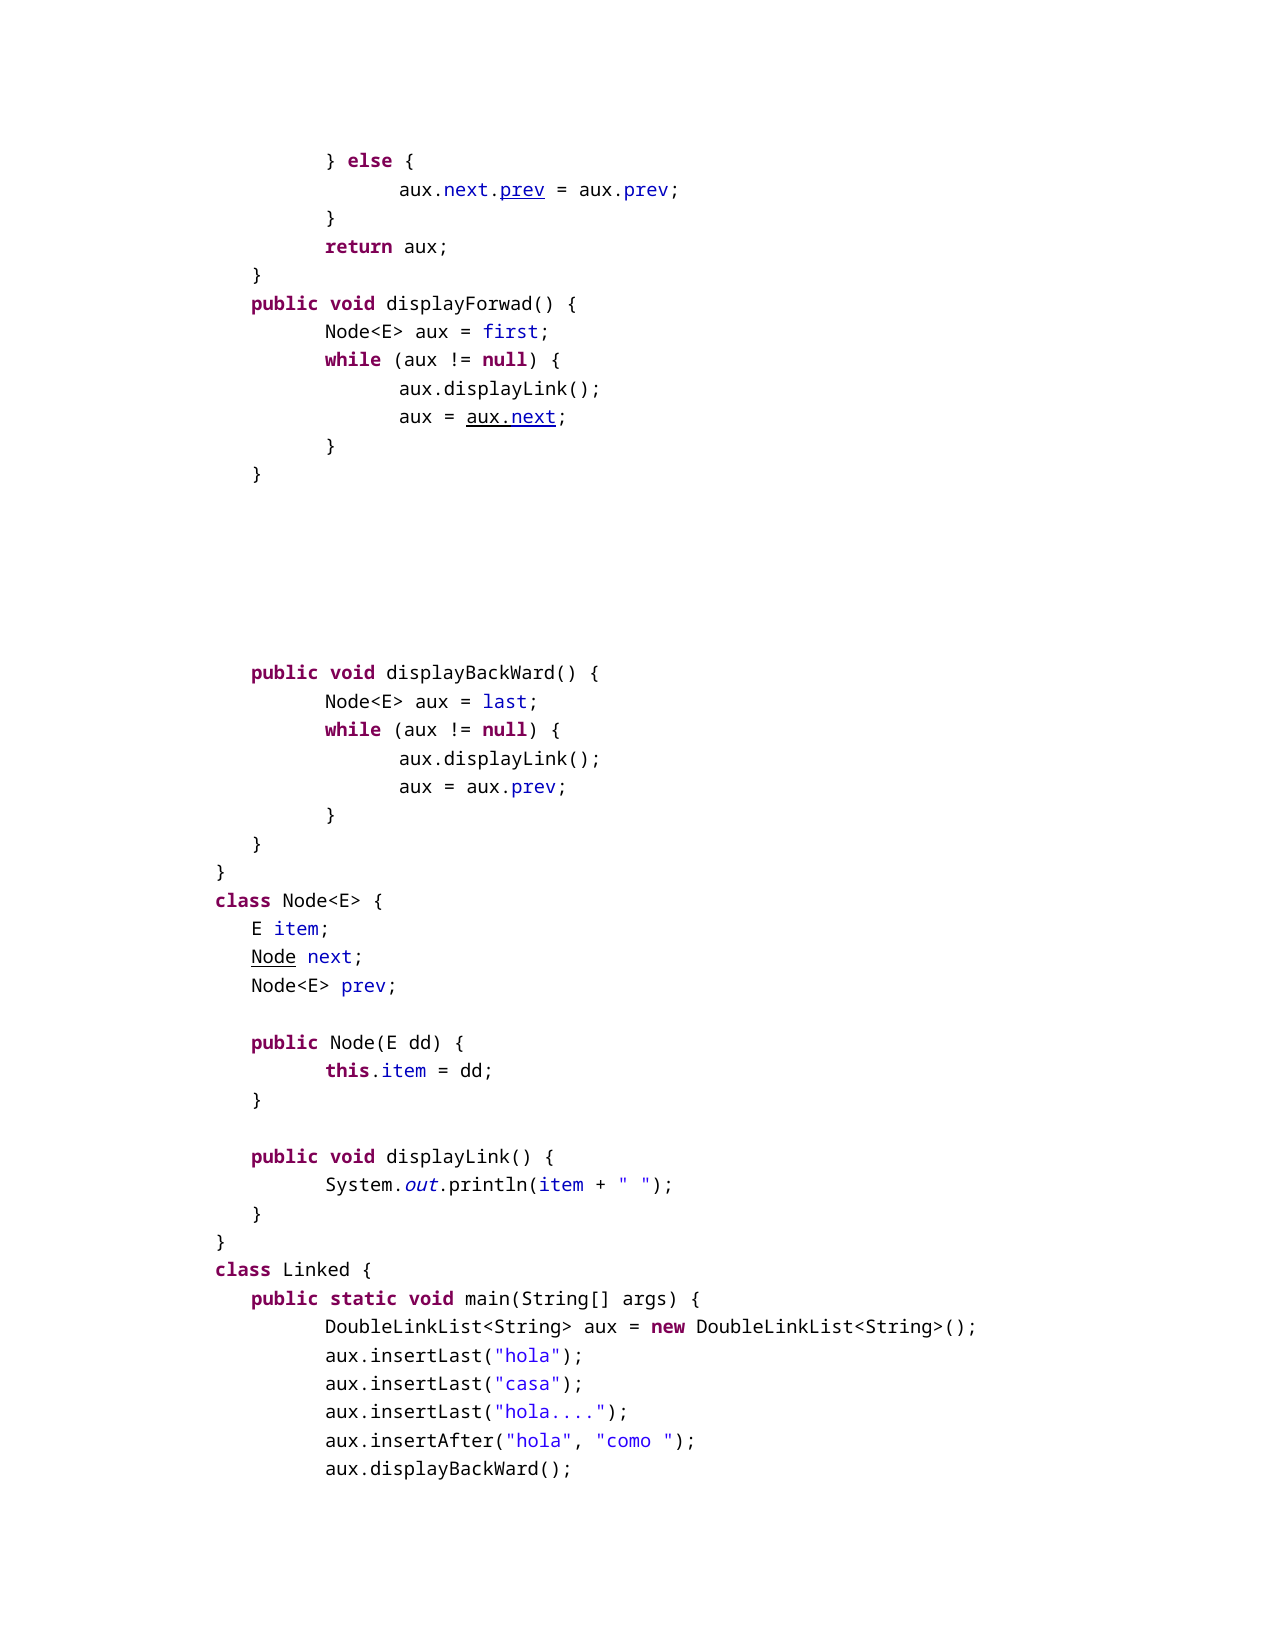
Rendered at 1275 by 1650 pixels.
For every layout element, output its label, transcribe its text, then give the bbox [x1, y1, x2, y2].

text Node<E> prev; [177, 972, 1098, 998]
text aux.insertAfter("hola", "como "); [177, 1427, 1098, 1453]
text return aux; [177, 233, 1098, 258]
text } [177, 1200, 1098, 1225]
text } [177, 432, 1098, 457]
text aux.displayLink(); [177, 745, 1098, 770]
text public void displayLink() { [177, 1143, 1098, 1168]
text } [177, 1228, 1098, 1254]
text Node<E> aux = first; [177, 318, 1098, 344]
text } [177, 830, 1098, 856]
text public static void main(String[] args) { [177, 1285, 1098, 1311]
text } [177, 802, 1098, 827]
text public Node(E dd) { [177, 1029, 1098, 1055]
text } [177, 261, 1098, 287]
text while (aux != null) { [177, 716, 1098, 742]
text aux = aux.prev; [177, 773, 1098, 799]
text Node next; [177, 944, 1098, 969]
text public void displayBackWard() { [177, 659, 1098, 685]
text while (aux != null) { [177, 347, 1098, 372]
text this.item = dd; [177, 1058, 1098, 1083]
text DoubleLinkList<String> aux = new DoubleLinkList<String>(); [177, 1313, 1098, 1339]
text class Node<E> { [177, 887, 1098, 912]
text } [177, 1086, 1098, 1112]
text aux.insertLast("hola...."); [177, 1399, 1098, 1424]
text Node<E> aux = last; [177, 688, 1098, 713]
text aux.displayLink(); [177, 375, 1098, 401]
text aux.insertLast("hola"); [177, 1342, 1098, 1367]
text aux.displayBackWard(); [177, 1456, 1098, 1481]
text } [177, 204, 1098, 230]
text aux = aux.next; [177, 403, 1098, 429]
text } [177, 858, 1098, 884]
text } else { [177, 148, 1098, 173]
text aux.next.prev = aux.prev; [177, 176, 1098, 202]
text public void displayForwad() { [177, 290, 1098, 315]
text } [177, 460, 1098, 486]
text System.out.println(item + " "); [177, 1171, 1098, 1197]
text class Linked { [177, 1257, 1098, 1282]
text aux.insertLast("casa"); [177, 1370, 1098, 1396]
text E item; [177, 915, 1098, 941]
